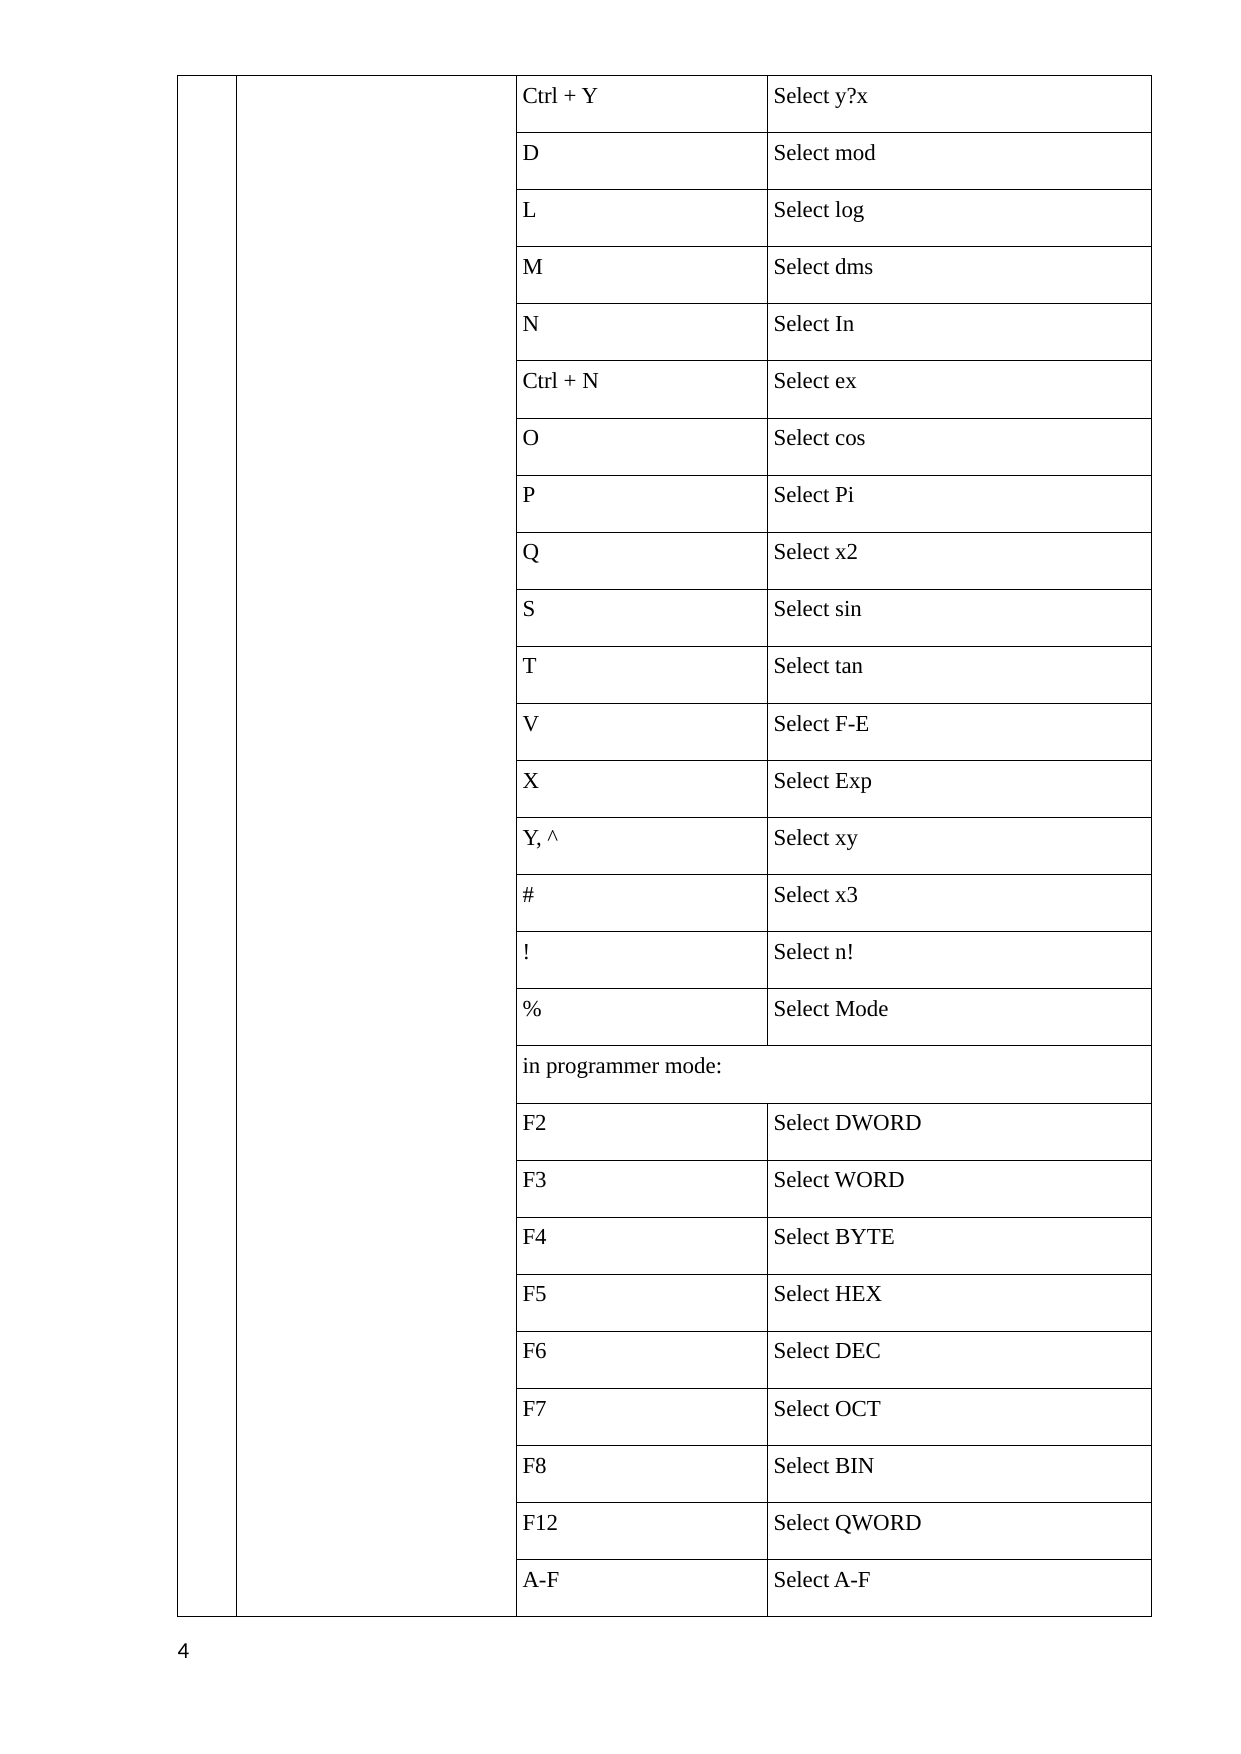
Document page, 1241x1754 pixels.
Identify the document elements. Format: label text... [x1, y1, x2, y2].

table_cell Ctrl + N [517, 361, 767, 417]
table_cell Select HEX [768, 1275, 1151, 1331]
table_cell A-F [517, 1560, 767, 1616]
table_cell P [517, 476, 767, 532]
table_cell Q [517, 533, 767, 589]
table_cell Select In [768, 304, 1151, 360]
table_cell Select x3 [768, 875, 1151, 931]
table_cell F6 [517, 1332, 767, 1388]
table_cell [178, 76, 236, 1616]
table_cell Ctrl + Y [517, 76, 767, 132]
table_cell Select xy [768, 818, 1151, 874]
table_cell Select Pi [768, 476, 1151, 532]
table_cell in programmer mode: [517, 1046, 1151, 1102]
table_cell M [517, 247, 767, 303]
table_cell % [517, 989, 767, 1045]
table_cell Select cos [768, 419, 1151, 474]
table_cell X [517, 761, 767, 817]
table_cell T [517, 647, 767, 703]
table_cell O [517, 419, 767, 474]
table_cell F8 [517, 1446, 767, 1502]
table_cell V [517, 704, 767, 760]
table_cell Select mod [768, 133, 1151, 189]
table_cell Select n! [768, 932, 1151, 988]
table_cell F7 [517, 1389, 767, 1445]
table_cell D [517, 133, 767, 189]
table_cell Y, ^ [517, 818, 767, 874]
table_cell Select Exp [768, 761, 1151, 817]
table_cell Select Mode [768, 989, 1151, 1045]
table_cell F12 [517, 1503, 767, 1559]
table_cell Select DEC [768, 1332, 1151, 1388]
table_cell Select WORD [768, 1161, 1151, 1217]
table_cell L [517, 190, 767, 246]
table_cell N [517, 304, 767, 360]
table_cell [237, 76, 516, 1616]
table_cell Select F-E [768, 704, 1151, 760]
table_cell Select BYTE [768, 1218, 1151, 1274]
table_cell F5 [517, 1275, 767, 1331]
table_cell ! [517, 932, 767, 988]
table_cell S [517, 590, 767, 646]
table_cell Select sin [768, 590, 1151, 646]
table_cell F2 [517, 1104, 767, 1159]
table_cell Select ex [768, 361, 1151, 417]
table_cell F4 [517, 1218, 767, 1274]
table_cell Select DWORD [768, 1104, 1151, 1159]
table_cell Select A-F [768, 1560, 1151, 1616]
table_cell Select y?x [768, 76, 1151, 132]
table_cell Select QWORD [768, 1503, 1151, 1559]
table_cell Select OCT [768, 1389, 1151, 1445]
table_cell Select dms [768, 247, 1151, 303]
table_cell Select tan [768, 647, 1151, 703]
table_cell F3 [517, 1161, 767, 1217]
table_cell Select x2 [768, 533, 1151, 589]
table_cell Select BIN [768, 1446, 1151, 1502]
table_cell Select log [768, 190, 1151, 246]
table_cell # [517, 875, 767, 931]
